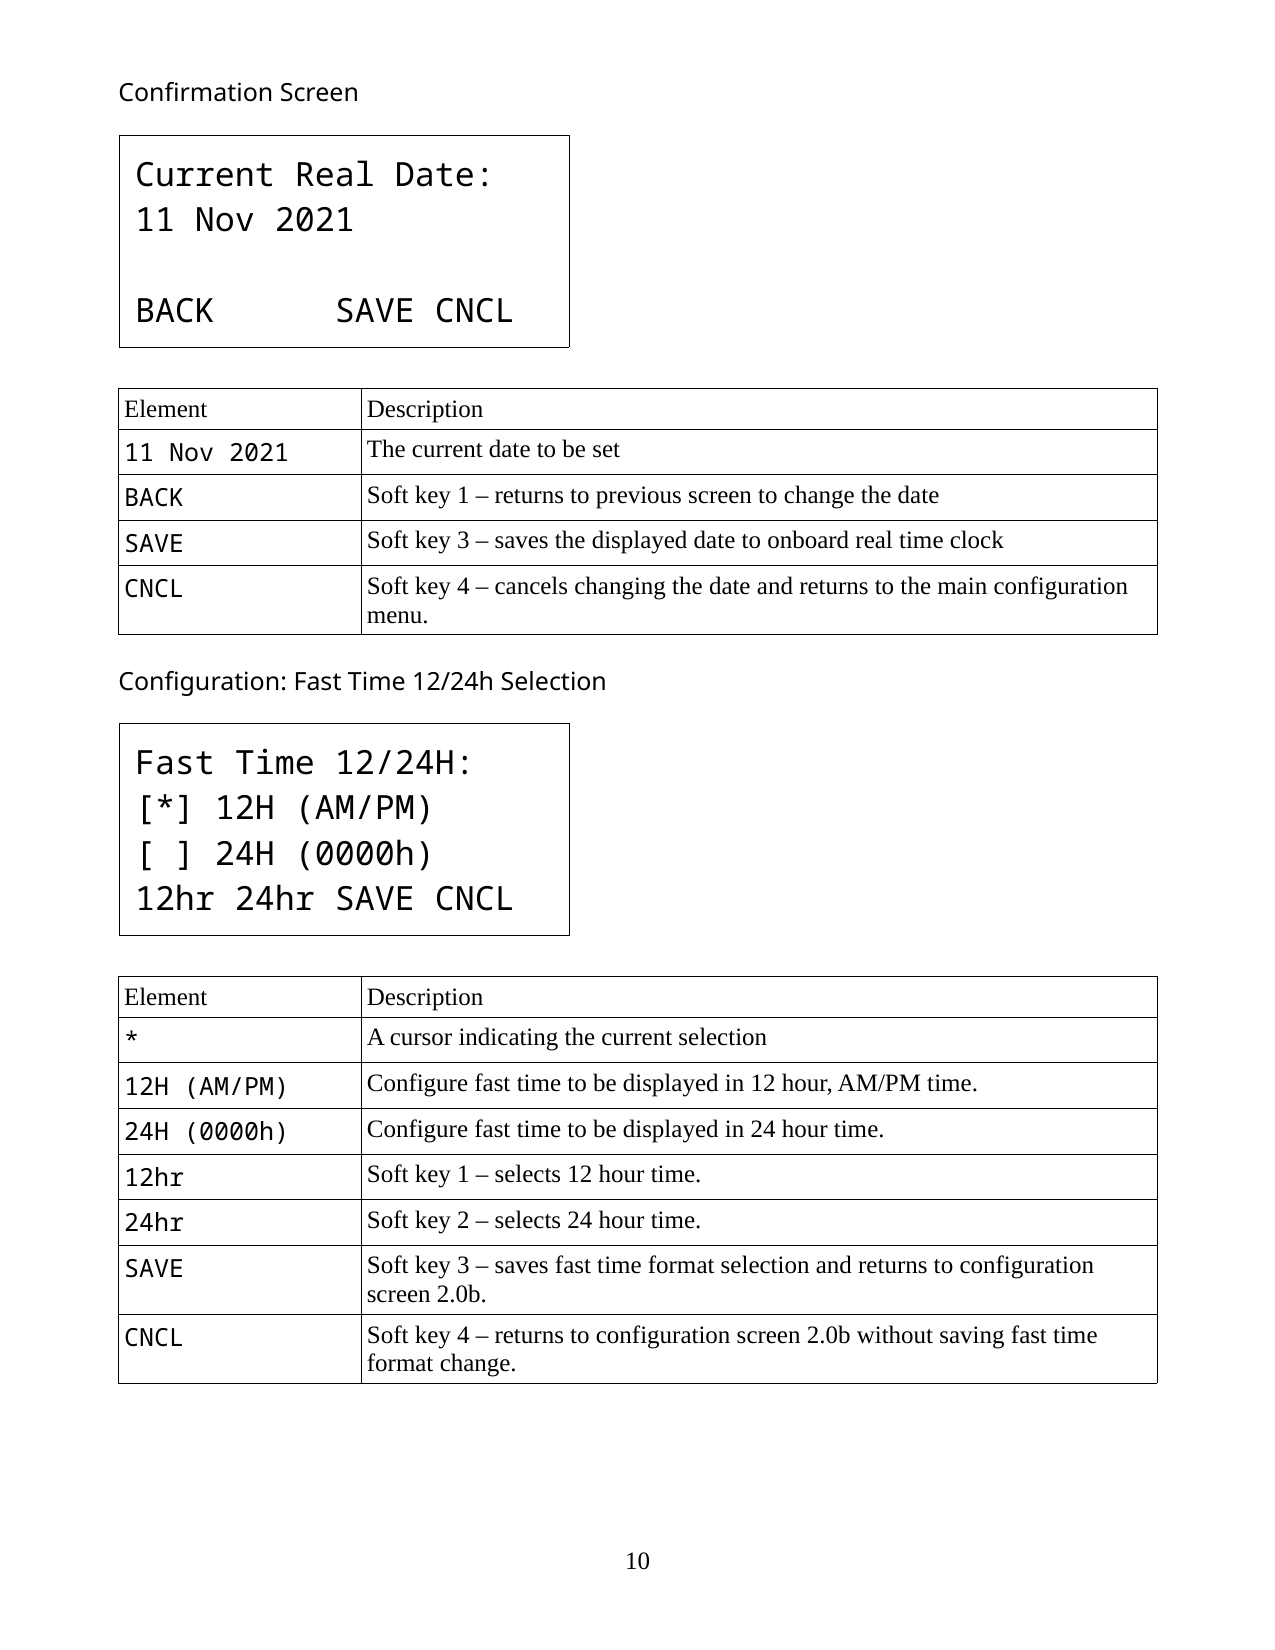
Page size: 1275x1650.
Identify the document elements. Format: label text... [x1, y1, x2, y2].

table_header Element [119, 977, 361, 1017]
table_cell * [119, 1018, 361, 1062]
table_header Description [362, 389, 1157, 428]
table_cell SAVE [119, 521, 361, 565]
table_cell Soft key 3 – saves fast time format selection and returns to configuration screen 2.0b. [362, 1246, 1157, 1314]
text BACK SAVE CNCL [135, 287, 553, 332]
text 11 Nov 2021 [135, 196, 553, 241]
table_cell Soft key 4 – returns to configuration screen 2.0b without saving fast time format change. [362, 1315, 1157, 1383]
table_cell 24H (0000h) [119, 1109, 361, 1153]
table_cell CNCL [119, 566, 361, 634]
table_cell Soft key 4 – cancels changing the date and returns to the main configuration menu. [362, 566, 1157, 634]
table_cell The current date to be set [362, 430, 1157, 474]
table_cell Soft key 3 – saves the displayed date to onboard real time clock [362, 521, 1157, 565]
table_cell 12H (AM/PM) [119, 1063, 361, 1108]
table_cell Configure fast time to be displayed in 12 hour, AM/PM time. [362, 1063, 1157, 1108]
table_header Element [119, 389, 361, 428]
table_cell A cursor indicating the current selection [362, 1018, 1157, 1062]
text Current Real Date: [135, 150, 553, 196]
table_cell CNCL [119, 1315, 361, 1383]
table_cell Soft key 1 – returns to previous screen to change the date [362, 475, 1157, 520]
table_cell SAVE [119, 1246, 361, 1314]
table_cell 11 Nov 2021 [119, 430, 361, 474]
text [*] 12H (AM/PM) [135, 784, 553, 829]
table_cell 12hr [119, 1155, 361, 1199]
text Configuration: Fast Time 12/24h Selection [118, 663, 1157, 697]
table_cell Configure fast time to be displayed in 24 hour time. [362, 1109, 1157, 1153]
table_header Description [362, 977, 1157, 1017]
table_cell Soft key 2 – selects 24 hour time. [362, 1200, 1157, 1245]
text Fast Time 12/24H: [135, 738, 553, 784]
table_cell 24hr [119, 1200, 361, 1245]
text 12hr 24hr SAVE CNCL [135, 875, 553, 920]
text Confirmation Screen [118, 75, 1157, 109]
table_cell BACK [119, 475, 361, 520]
table_cell Soft key 1 – selects 12 hour time. [362, 1155, 1157, 1199]
text [ ] 24H (0000h) [135, 829, 553, 875]
